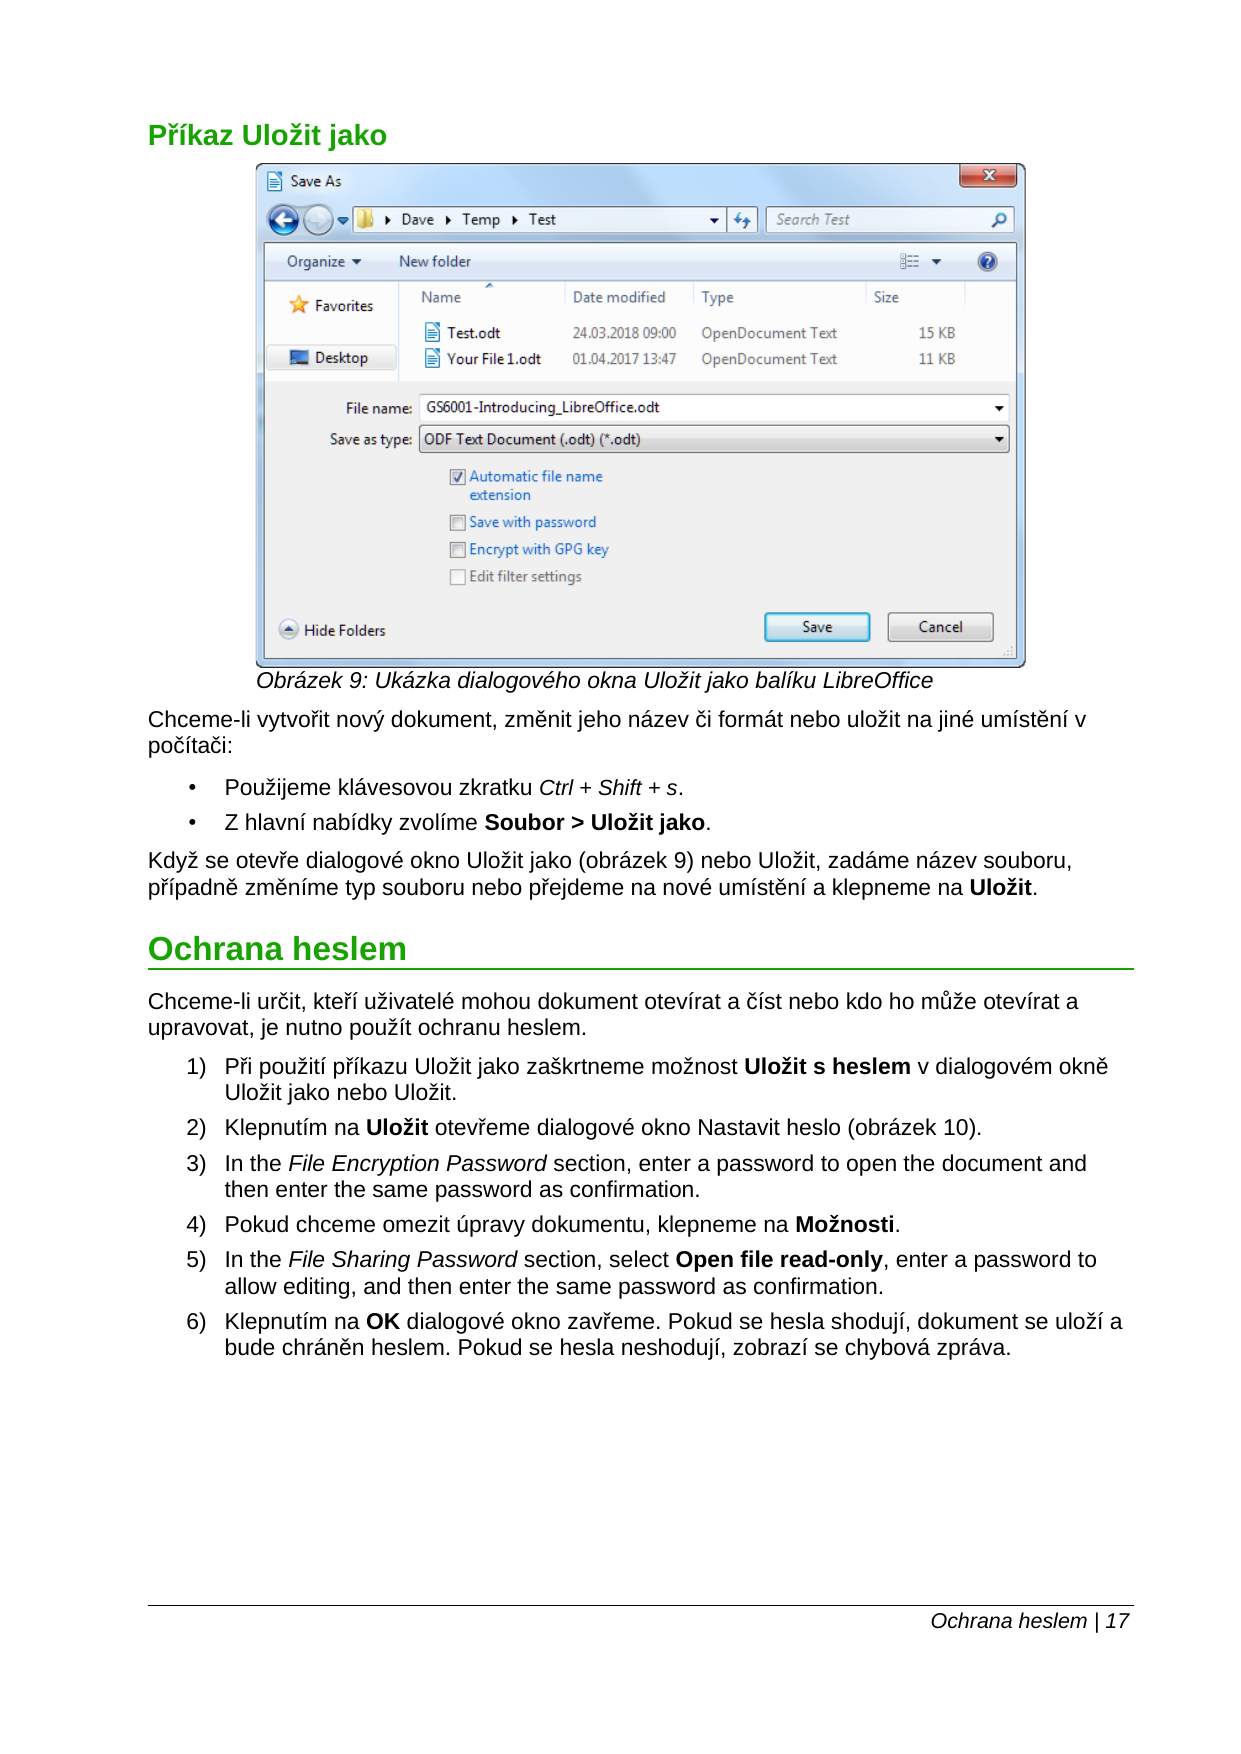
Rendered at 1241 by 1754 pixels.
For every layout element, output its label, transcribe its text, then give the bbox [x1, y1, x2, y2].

text Když se otevře dialogové okno Uložit jako (obrázek 9) nebo Uložit, zadáme název souboru, případně změníme typ souboru nebo přejdeme na nové umístění a klepneme na Uložit. [148, 847, 1134, 900]
list Z hlavní nabídky zvolíme Soubor > Uložit jako. [185, 806, 1134, 838]
text Obrázek 9: Ukázka dialogového okna Uložit jako balíku LibreOffice [256, 668, 1026, 694]
subtitle Ochrana heslem [148, 929, 1134, 968]
list Klepnutím na Uložit otevřeme dialogové okno Nastavit heslo (obrázek 10). [207, 1114, 1134, 1141]
list In the File Sharing Password section, select Open file read-only, enter a password to allow editing, and then enter the same password as confirmation. [207, 1246, 1134, 1299]
text Chceme-li vytvořit nový dokument, změnit jeho název či formát nebo uložit na jiné umístění v počítači: [148, 706, 1134, 758]
text Chceme-li určit, kteří uživatelé mohou dokument otevírat a číst nebo kdo ho může otevírat a upravovat, je nutno použít ochranu heslem. [148, 988, 1134, 1040]
list Při použití příkazu Uložit jako zaškrtneme možnost Uložit s heslem v dialogovém okně Uložit jako nebo Uložit. [207, 1053, 1134, 1106]
list Použijeme klávesovou zkratku Ctrl + Shift + s. [185, 771, 1134, 800]
picture [255, 163, 1026, 668]
subtitle Příkaz Uložit jako [148, 118, 1134, 152]
list In the File Encryption Password section, enter a password to open the document and then enter the same password as confirmation. [207, 1149, 1134, 1202]
list Klepnutím na OK dialogové okno zavřeme. Pokud se hesla shodují, dokument se uloží a bude chráněn heslem. Pokud se hesla neshodují, zobrazí se chybová zpráva. [207, 1308, 1134, 1361]
list Pokud chceme omezit úpravy dokumentu, klepneme na Možnosti. [207, 1211, 1134, 1237]
